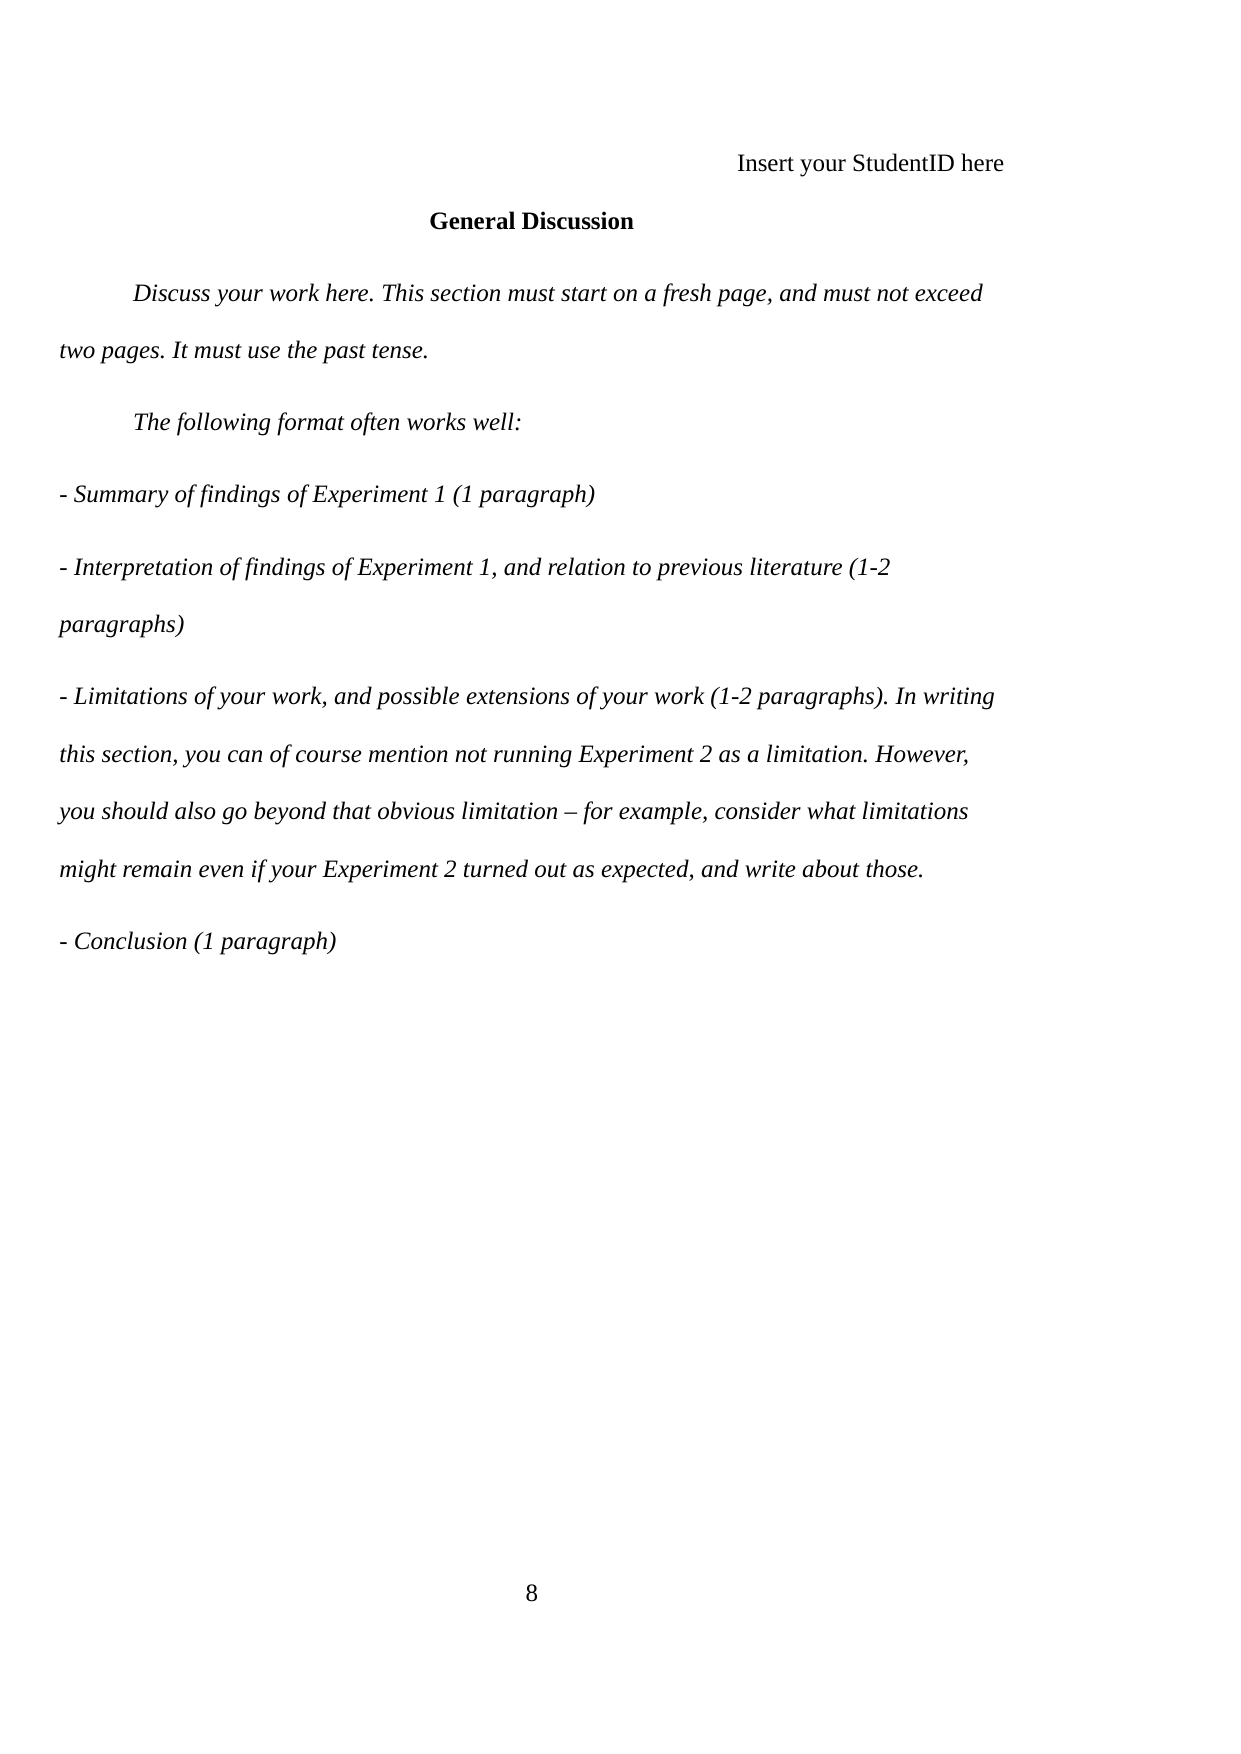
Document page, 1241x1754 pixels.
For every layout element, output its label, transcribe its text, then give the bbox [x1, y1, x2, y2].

text General Discussion [59, 206, 1004, 234]
text - Interpretation of findings of Experiment 1, and relation to previous literature (1-2 paragraphs) [59, 552, 1004, 638]
text - Conclusion (1 paragraph) [59, 926, 1004, 954]
text Discuss your work here. This section must start on a fresh page, and must not exceed two pages. It must use the past tense. [59, 278, 1004, 364]
text - Limitations of your work, and possible extensions of your work (1-2 paragraphs). In writing this section, you can of course mention not running Experiment 2 as a limitation. However, you should also go beyond that obvious limitation – for example, consider what limitations might remain even if your Experiment 2 turned out as expected, and write about those. [59, 681, 1004, 882]
text The following format often works well: [59, 407, 1004, 436]
text - Summary of findings of Experiment 1 (1 paragraph) [59, 479, 1004, 508]
